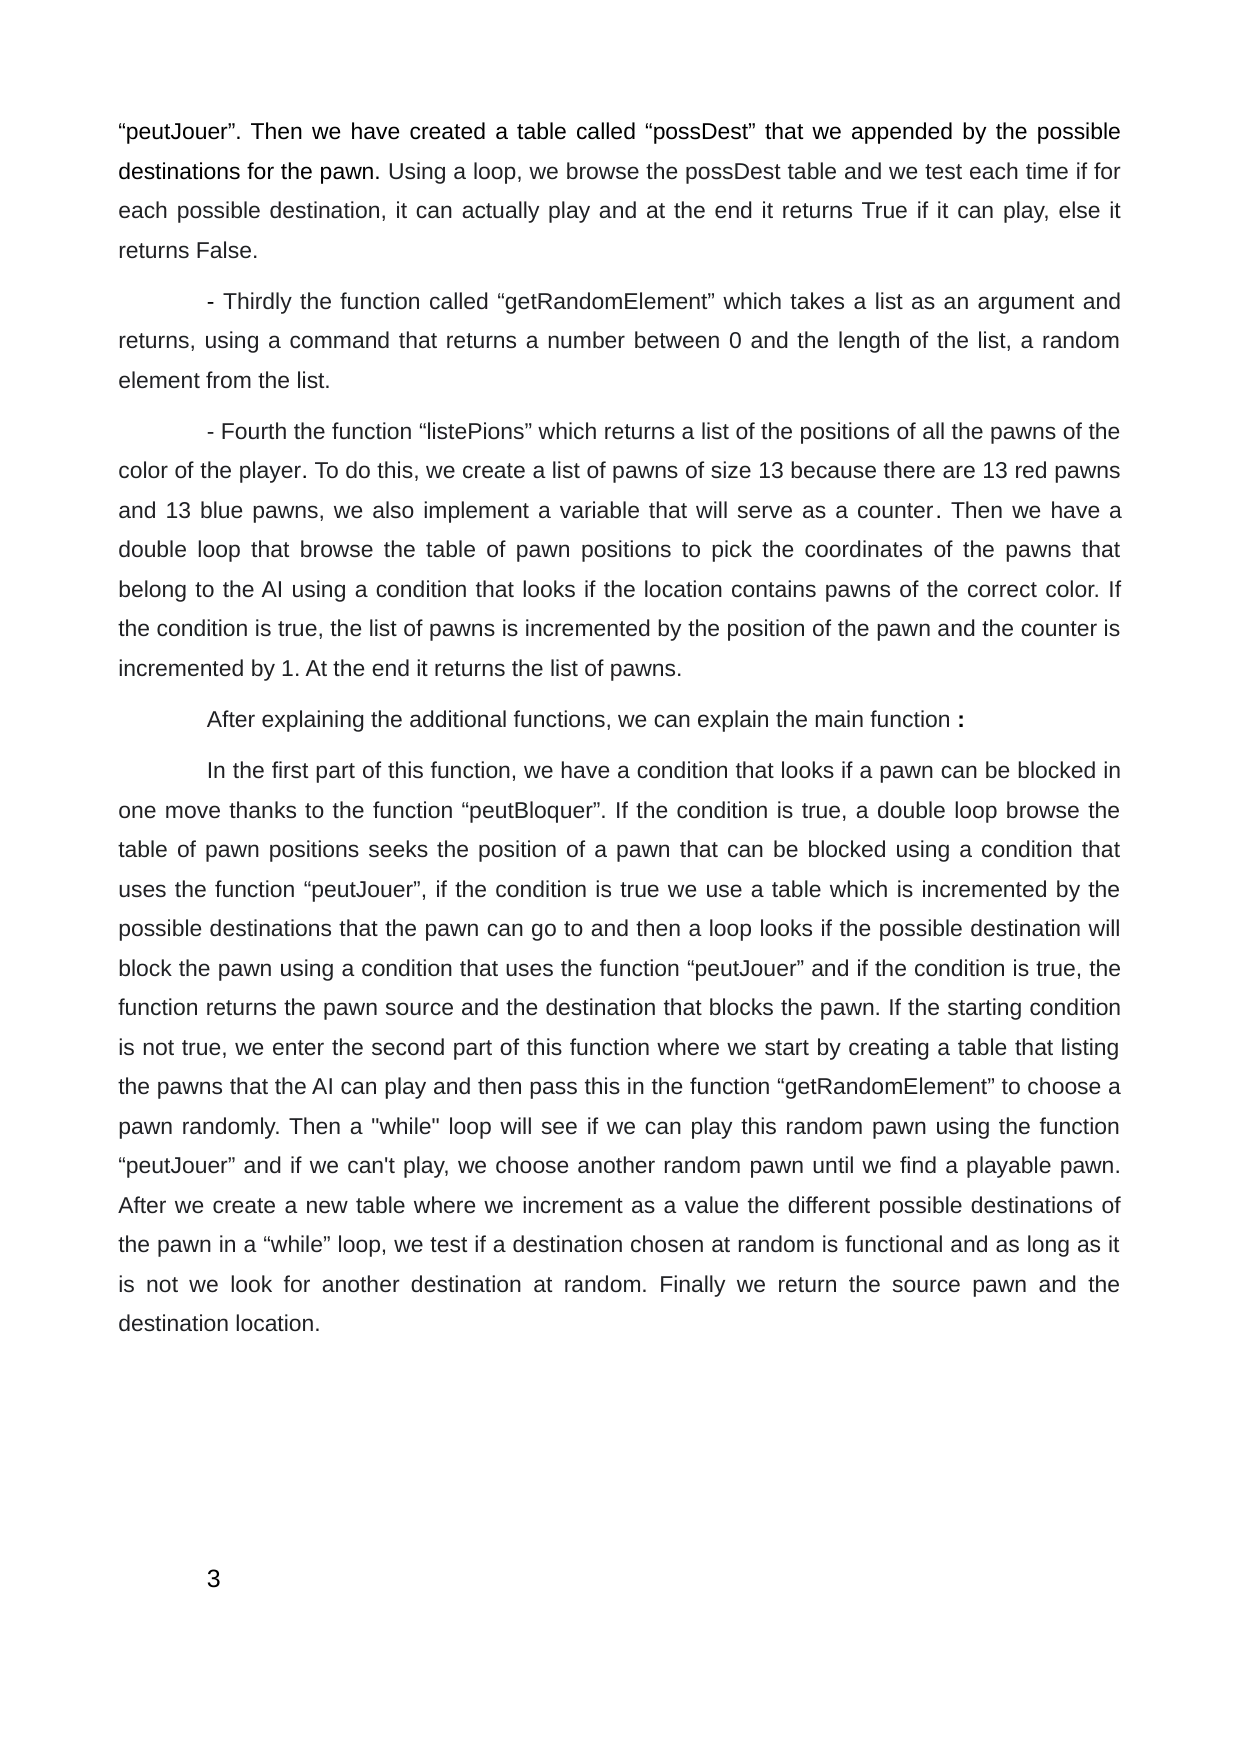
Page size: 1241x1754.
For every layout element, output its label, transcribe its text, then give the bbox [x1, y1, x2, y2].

text - Thirdly the function called “getRandomElement” which takes a list as an argument and returns, using a command that returns a number between 0 and the length of the list, a random element from the list. [118, 288, 1122, 393]
text In the first part of this function, we have a condition that looks if a pawn can be blocked in one move thanks to the function “peutBloquer”. If the condition is true, a double loop browse the table of pawn positions seeks the position of a pawn that can be blocked using a condition that uses the function “peutJouer”, if the condition is true we use a table which is incremented by the possible destinations that the pawn can go to and then a loop looks if the possible destination will block the pawn using a condition that uses the function “peutJouer” and if the condition is true, the function returns the pawn source and the destination that blocks the pawn. If the starting condition is not true, we enter the second part of this function where we start by creating a table that listing the pawns that the AI can play and then pass this in the function “getRandomElement” to choose a pawn randomly. Then a "while" loop will see if we can play this random pawn using the function “peutJouer” and if we can't play, we choose another random pawn until we find a playable pawn. After we create a new table where we increment as a value the different possible destinations of the pawn in a “while” loop, we test if a destination chosen at random is functional and as long as it is not we look for another destination at random. Finally we return the source pawn and the destination location. [118, 757, 1122, 1336]
text “peutJouer”. Then we have created a table called “possDest” that we appended by the possible destinations for the pawn. Using a loop, we browse the possDest table and we test each time if for each possible destination, it can actually play and at the end it returns True if it can play, else it returns False. [118, 118, 1122, 263]
text - Fourth the function “listePions” which returns a list of the positions of all the pawns of the color of the player. To do this, we create a list of pawns of size 13 because there are 13 red pawns and 13 blue pawns, we also implement a variable that will serve as a counter. Then we have a double loop that browse the table of pawn positions to pick the coordinates of the pawns that belong to the AI using a condition that looks if the location contains pawns of the correct color. If the condition is true, the list of pawns is incremented by the position of the pawn and the counter is incremented by 1. At the end it returns the list of pawns. [118, 418, 1122, 681]
text After explaining the additional functions, we can explain the main function : [118, 706, 1122, 732]
